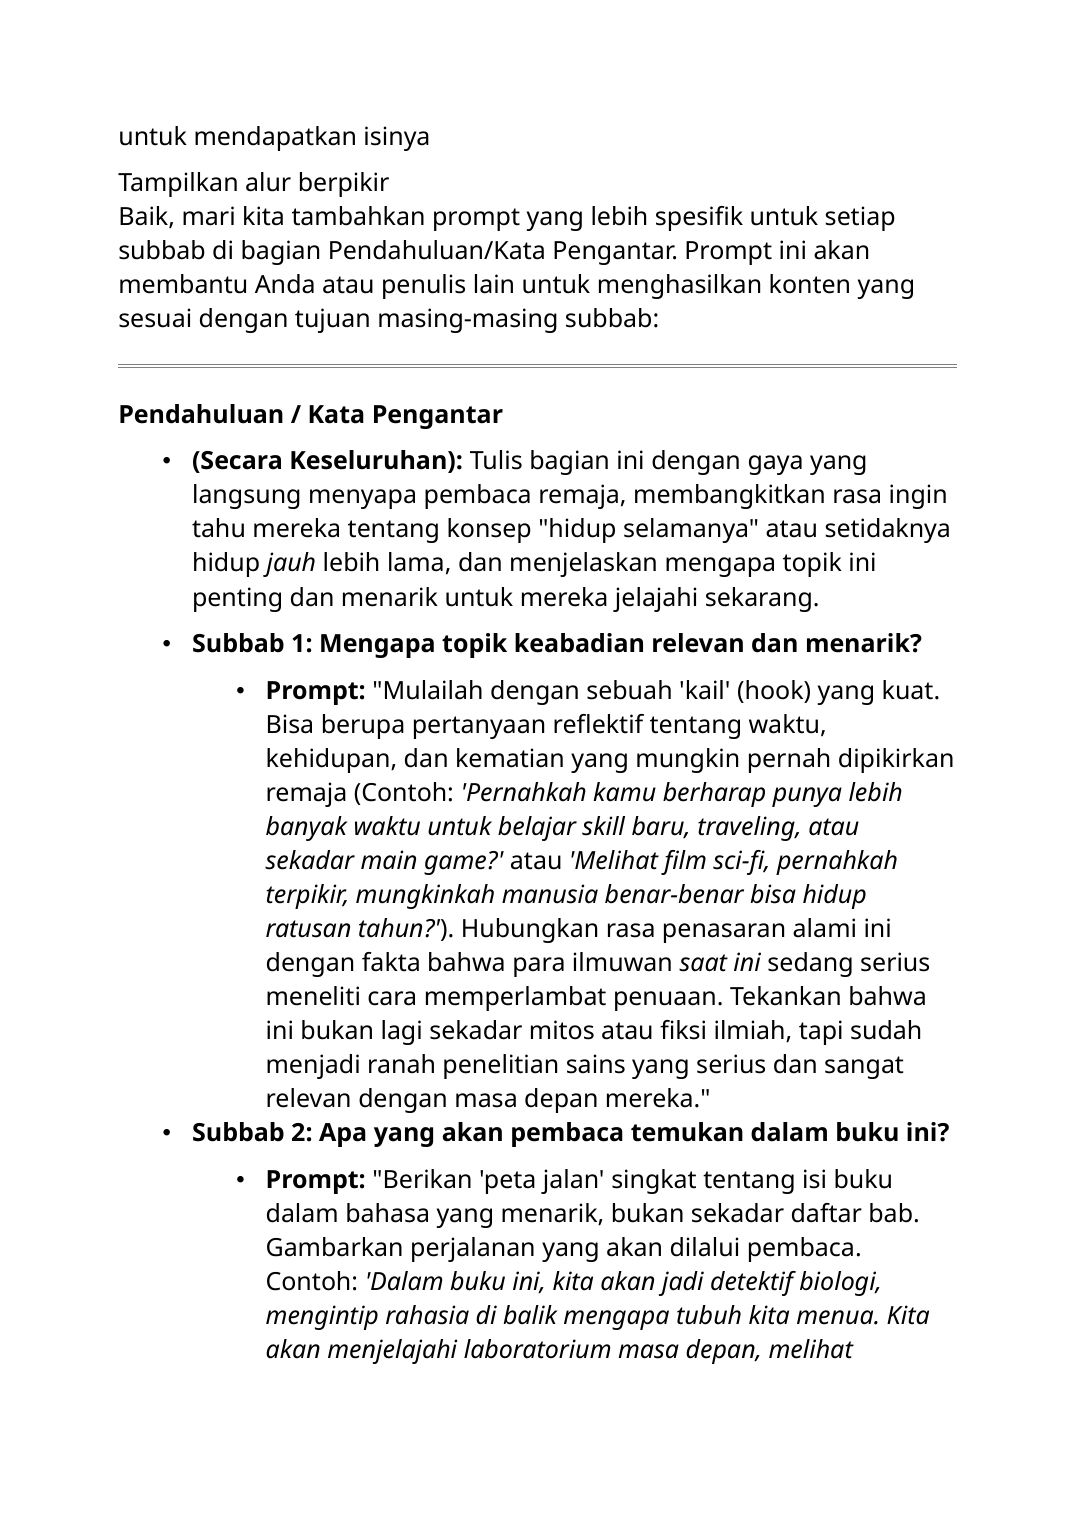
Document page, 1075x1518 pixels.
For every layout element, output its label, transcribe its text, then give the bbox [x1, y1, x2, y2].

text Tampilkan alur berpikir [118, 165, 957, 199]
text Baik, mari kita tambahkan prompt yang lebih spesifik untuk setiap subbab di bagian Pendahuluan/Kata Pengantar. Prompt ini akan membantu Anda atau penulis lain untuk menghasilkan konten yang sesuai dengan tujuan masing-masing subbab: [118, 199, 957, 335]
list Subbab 1: Mengapa topik keabadian relevan dan menarik? [162, 626, 957, 660]
list Prompt: "Berikan 'peta jalan' singkat tentang isi buku dalam bahasa yang menarik, bukan sekadar daftar bab. Gambarkan perjalanan yang akan dilalui pembaca. Contoh: 'Dalam buku ini, kita akan jadi detektif biologi, mengintip rahasia di balik mengapa tubuh kita menua. Kita akan menjelajahi laboratorium masa depan, melihat [236, 1162, 957, 1366]
list Subbab 2: Apa yang akan pembaca temukan dalam buku ini? [162, 1115, 957, 1149]
text Pendahuluan / Kata Pengantar [118, 396, 957, 430]
list Prompt: "Mulailah dengan sebuah 'kail' (hook) yang kuat. Bisa berupa pertanyaan reflektif tentang waktu, kehidupan, dan kematian yang mungkin pernah dipikirkan remaja (Contoh: 'Pernahkah kamu berharap punya lebih banyak waktu untuk belajar skill baru, traveling, atau sekadar main game?' atau 'Melihat film sci-fi, pernahkah terpikir, mungkinkah manusia benar-benar bisa hidup ratusan tahun?'). Hubungkan rasa penasaran alami ini dengan fakta bahwa para ilmuwan saat ini sedang serius meneliti cara memperlambat penuaan. Tekankan bahwa ini bukan lagi sekadar mitos atau fiksi ilmiah, tapi sudah menjadi ranah penelitian sains yang serius dan sangat relevan dengan masa depan mereka." [236, 672, 957, 1115]
list (Secara Keseluruhan): Tulis bagian ini dengan gaya yang langsung menyapa pembaca remaja, membangkitkan rasa ingin tahu mereka tentang konsep "hidup selamanya" atau setidaknya hidup jauh lebih lama, dan menjelaskan mengapa topik ini penting dan menarik untuk mereka jelajahi sekarang. [162, 443, 957, 613]
text untuk mendapatkan isinya [118, 118, 957, 152]
